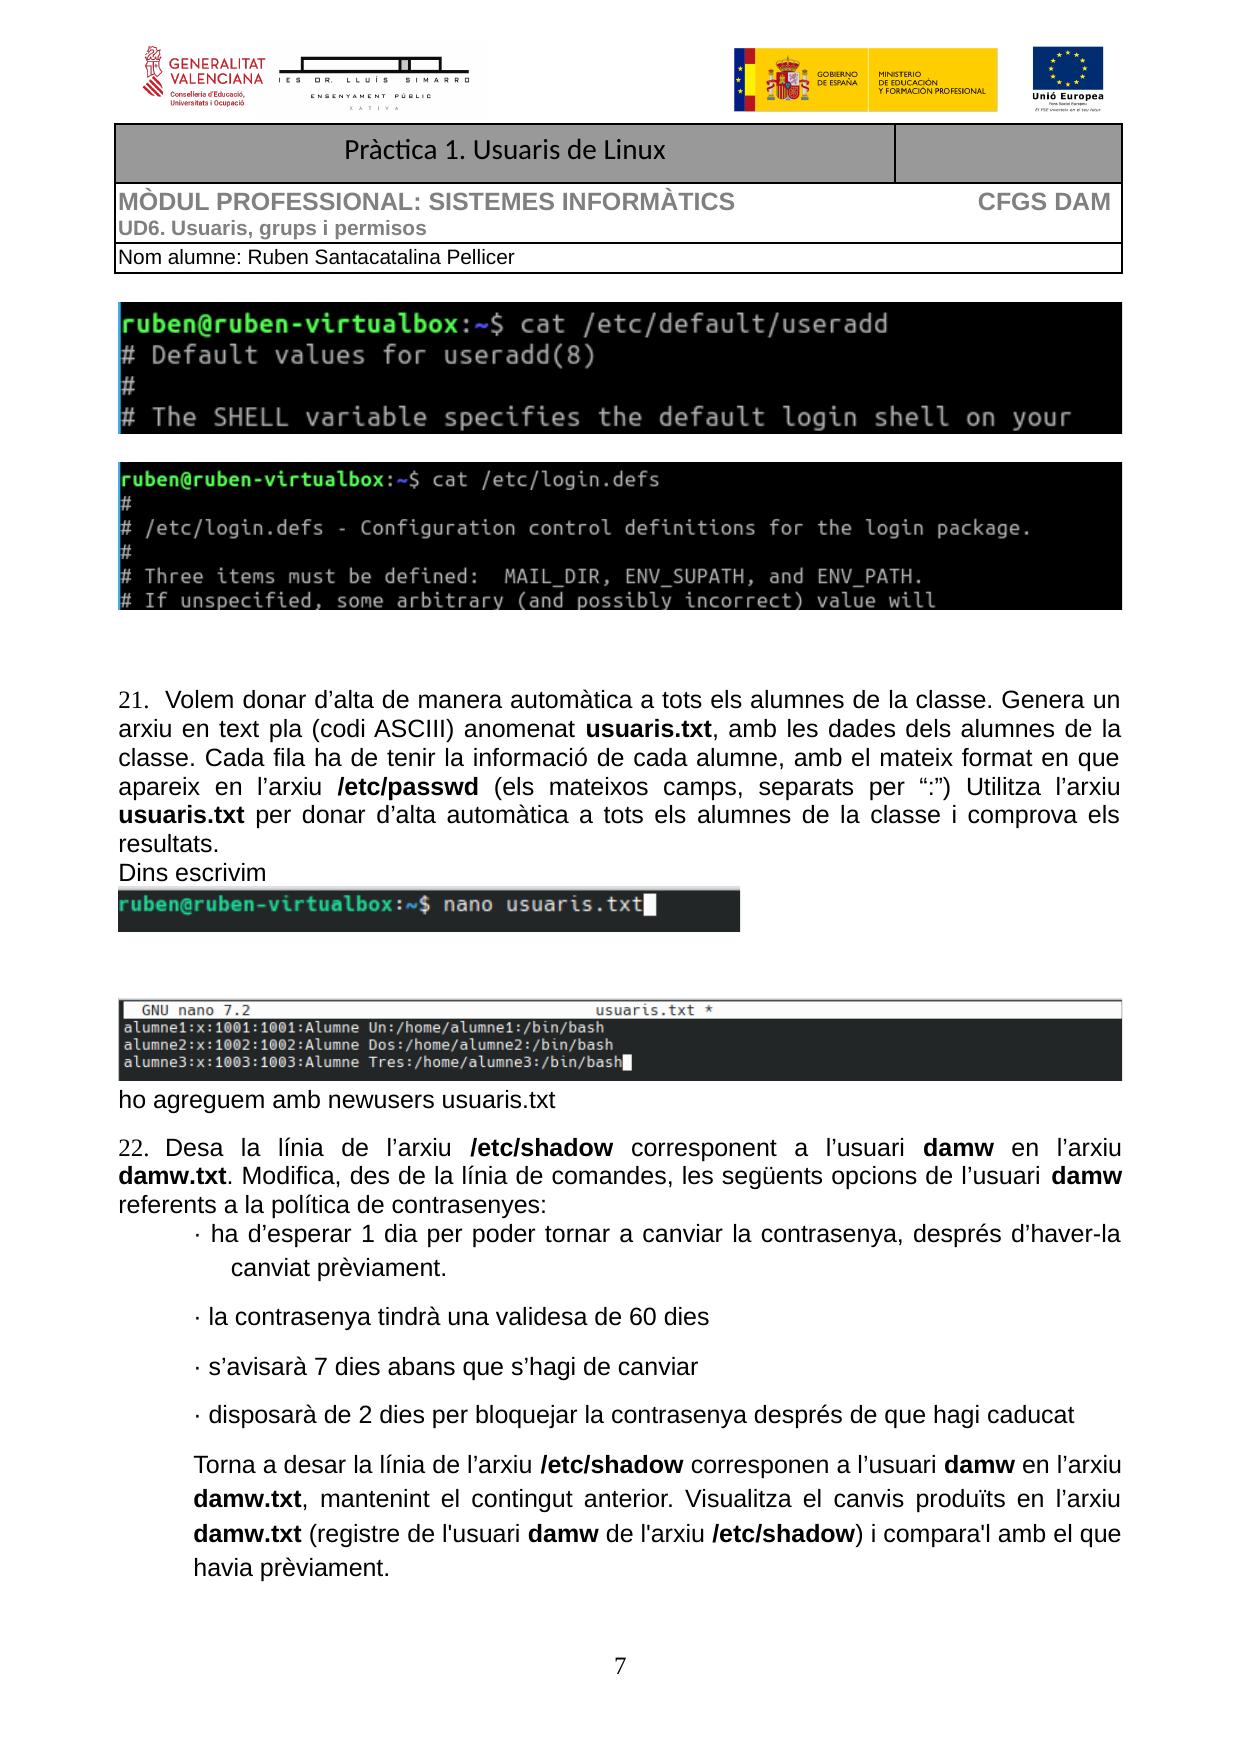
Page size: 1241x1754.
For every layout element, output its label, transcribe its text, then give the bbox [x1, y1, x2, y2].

picture [118, 886, 740, 932]
text · s’avisarà 7 dies abans que s’hagi de canviar [193, 1351, 1122, 1380]
text Torna a desar la línia de l’arxiu /etc/shadow corresponen a l’usuari damw en l’arxiu damw.txt, mantenint el contingut anterior. Visualitza el canvis produïts en l’arxiu damw.txt (registre de l'usuari damw de l'arxiu /etc/shadow) i compara'l amb el que havia prèviament. [193, 1449, 1122, 1582]
picture [118, 462, 1123, 610]
list Dins escrivim [118, 858, 1122, 887]
picture [118, 998, 1123, 1081]
text · ha d’esperar 1 dia per poder tornar a canviar la contrasenya, després d’haver-la canviat prèviament. [193, 1219, 1122, 1282]
picture [142, 40, 490, 122]
text · disposarà de 2 dies per bloquejar la contrasenya després de que hagi caducat [193, 1401, 1122, 1429]
list Volem donar d’alta de manera automàtica a tots els alumnes de la classe. Genera un arxiu en text pla (codi ASCIII) anomenat usuaris.txt, amb les dades dels alumnes de la classe. Cada fila ha de tenir la informació de cada alumne, amb el mateix format en que apareix en l’arxiu /etc/passwd (els mateixos camps, separats per “:”) Utilitza l’arxiu usuaris.txt per donar d’alta automàtica a tots els alumnes de la classe i comprova els resultats. [118, 685, 1122, 858]
picture [118, 302, 1123, 434]
picture [732, 46, 998, 113]
list Desa la línia de l’arxiu /etc/shadow corresponent a l’usuari damw en l’arxiu damw.txt. Modifica, des de la línia de comandes, les següents opcions de l’usuari damw referents a la política de contrasenyes: [118, 1132, 1122, 1219]
text · la contrasenya tindrà una validesa de 60 dies [193, 1302, 1122, 1331]
picture [1032, 46, 1104, 112]
text ho agreguem amb newusers usuaris.txt [118, 1086, 1122, 1114]
